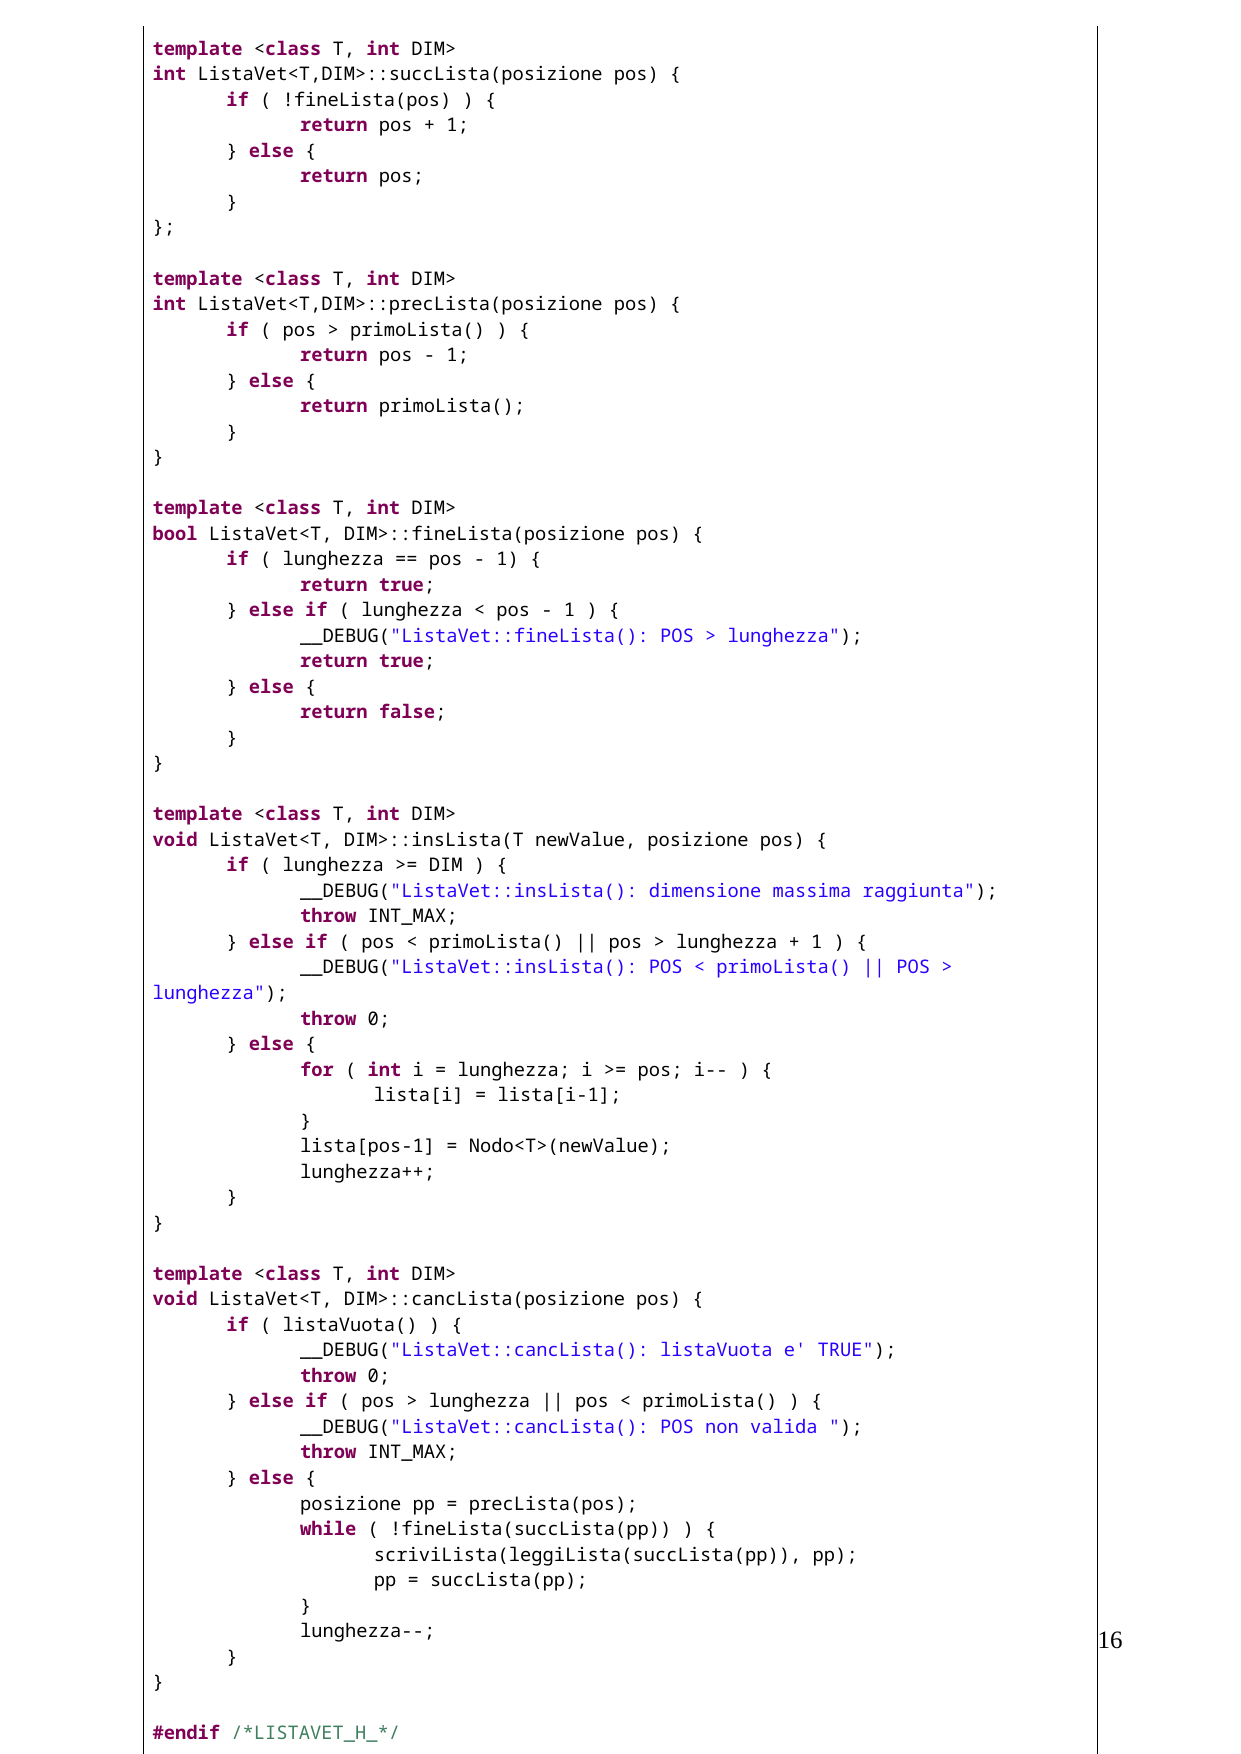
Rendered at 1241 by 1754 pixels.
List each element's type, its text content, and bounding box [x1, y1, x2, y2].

text pp = succLista(pp); [152, 1566, 1088, 1592]
text scriviLista(leggiLista(succLista(pp)), pp); [152, 1541, 1088, 1566]
text } else { [152, 673, 1088, 699]
text } else if ( pos > lunghezza || pos < primoLista() ) { [152, 1388, 1088, 1413]
text } [152, 1668, 1088, 1694]
text __DEBUG("ListaVet::cancLista(): listaVuota e' TRUE"); [152, 1337, 1088, 1362]
text return true; [152, 571, 1088, 597]
text return primoLista(); [152, 392, 1088, 418]
text if ( lunghezza >= DIM ) { [152, 852, 1088, 877]
text throw 0; [152, 1005, 1088, 1030]
text lunghezza++; [152, 1158, 1088, 1183]
text lista[pos-1] = Nodo<T>(newValue); [152, 1132, 1088, 1158]
text __DEBUG("ListaVet::cancLista(): POS non valida "); [152, 1413, 1088, 1439]
text } [152, 418, 1088, 443]
text }; [152, 214, 1088, 239]
text posizione pp = precLista(pos); [152, 1490, 1088, 1515]
text } [152, 443, 1088, 469]
text #endif /*LISTAVET_H_*/ [152, 1719, 1088, 1745]
text lunghezza--; [152, 1617, 1088, 1643]
text __DEBUG("ListaVet::fineLista(): POS > lunghezza"); [152, 622, 1088, 648]
text for ( int i = lunghezza; i >= pos; i-- ) { [152, 1056, 1088, 1081]
text while ( !fineLista(succLista(pp)) ) { [152, 1515, 1088, 1541]
text } else { [152, 137, 1088, 163]
text lista[i] = lista[i-1]; [152, 1081, 1088, 1107]
text return true; [152, 648, 1088, 673]
text int ListaVet<T,DIM>::succLista(posizione pos) { [152, 61, 1088, 86]
text template <class T, int DIM> [152, 494, 1088, 520]
text template <class T, int DIM> [152, 801, 1088, 826]
text } [152, 1107, 1088, 1132]
text } [152, 1209, 1088, 1234]
text bool ListaVet<T, DIM>::fineLista(posizione pos) { [152, 520, 1088, 546]
text } [152, 1183, 1088, 1209]
text } else { [152, 1030, 1088, 1056]
text } else if ( lunghezza < pos - 1 ) { [152, 597, 1088, 622]
text if ( listaVuota() ) { [152, 1311, 1088, 1337]
text return pos + 1; [152, 112, 1088, 137]
text } [152, 188, 1088, 214]
text if ( !fineLista(pos) ) { [152, 86, 1088, 112]
text void ListaVet<T, DIM>::cancLista(posizione pos) { [152, 1286, 1088, 1311]
text } else if ( pos < primoLista() || pos > lunghezza + 1 ) { [152, 928, 1088, 954]
text } [152, 1643, 1088, 1668]
text int ListaVet<T,DIM>::precLista(posizione pos) { [152, 290, 1088, 316]
text template <class T, int DIM> [152, 265, 1088, 290]
text throw 0; [152, 1362, 1088, 1388]
text void ListaVet<T, DIM>::insLista(T newValue, posizione pos) { [152, 826, 1088, 852]
text } [152, 750, 1088, 775]
text throw INT_MAX; [152, 903, 1088, 928]
text template <class T, int DIM> [152, 35, 1088, 61]
text throw INT_MAX; [152, 1439, 1088, 1464]
text } else { [152, 1464, 1088, 1490]
text if ( lunghezza == pos - 1) { [152, 546, 1088, 571]
text } else { [152, 367, 1088, 392]
text return pos; [152, 163, 1088, 188]
text return false; [152, 699, 1088, 724]
text __DEBUG("ListaVet::insLista(): POS < primoLista() || POS > lunghezza"); [152, 954, 1088, 1005]
text } [152, 724, 1088, 750]
text return pos - 1; [152, 341, 1088, 367]
text __DEBUG("ListaVet::insLista(): dimensione massima raggiunta"); [152, 877, 1088, 903]
text if ( pos > primoLista() ) { [152, 316, 1088, 341]
text } [152, 1592, 1088, 1617]
text template <class T, int DIM> [152, 1260, 1088, 1286]
